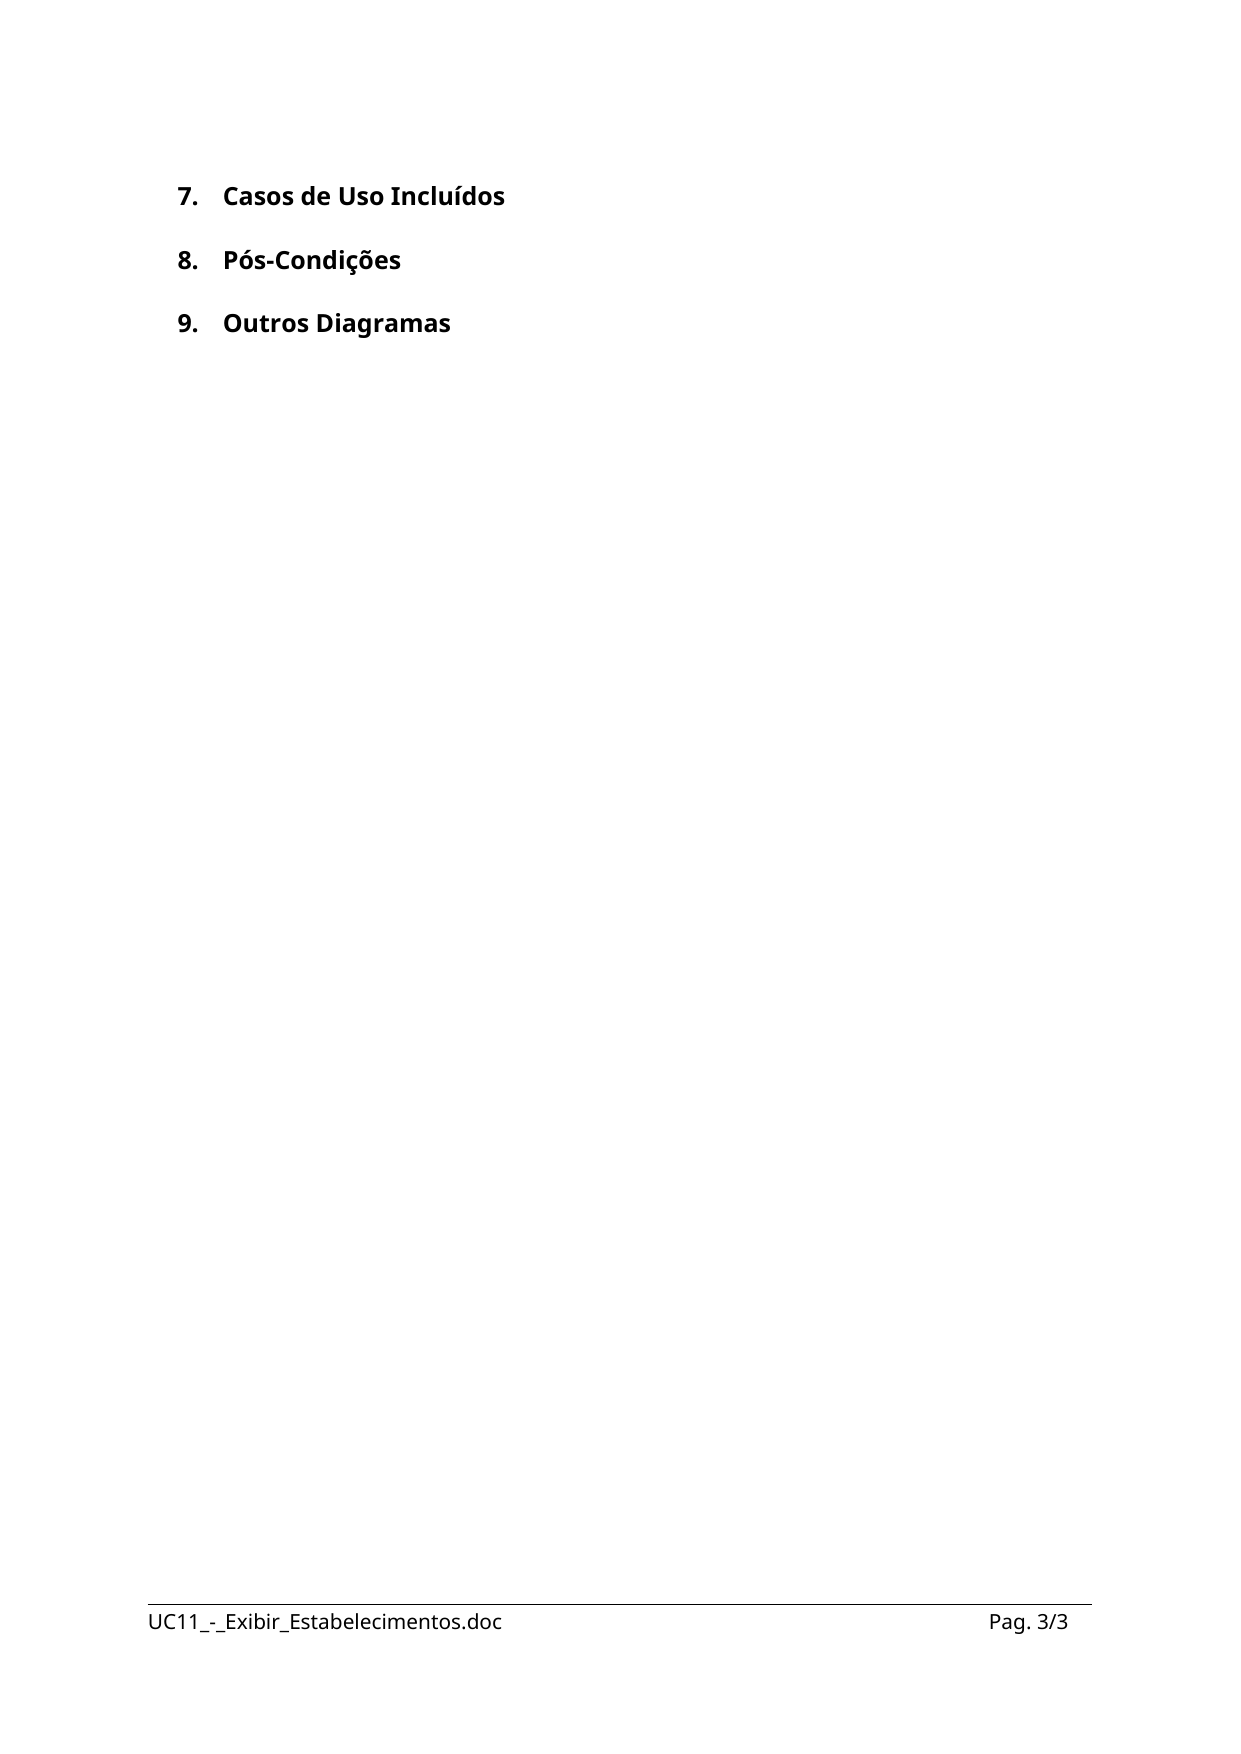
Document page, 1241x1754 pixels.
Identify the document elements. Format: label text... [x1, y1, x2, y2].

subtitle Pós-Condições [148, 242, 1092, 277]
subtitle Casos de Uso Incluídos [148, 179, 1092, 213]
subtitle Outros Diagramas [148, 306, 1092, 340]
